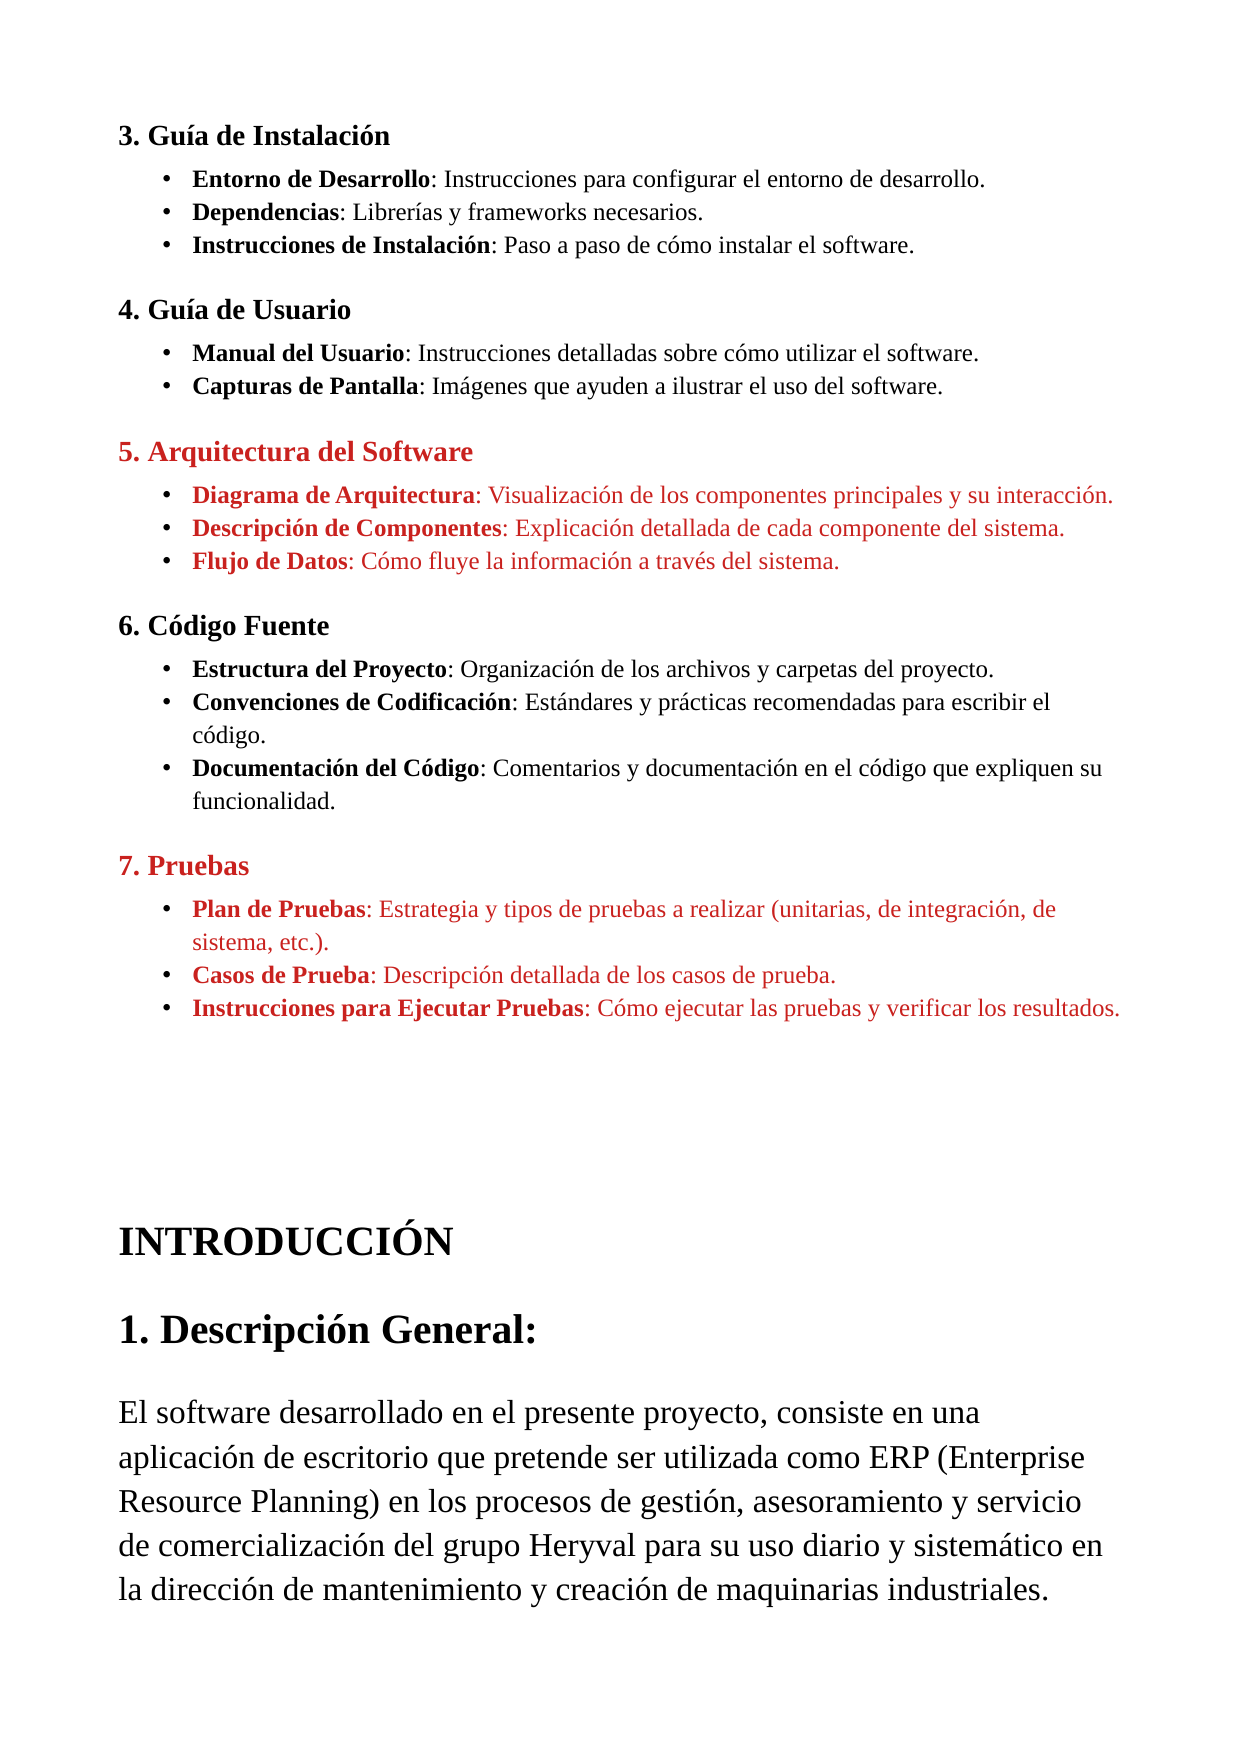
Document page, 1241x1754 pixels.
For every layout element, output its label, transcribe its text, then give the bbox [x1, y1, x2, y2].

list Flujo de Datos: Cómo fluye la información a través del sistema. [162, 546, 1122, 574]
subtitle 7. Pruebas [118, 848, 1122, 882]
list Descripción de Componentes: Explicación detallada de cada componente del sistema. [162, 513, 1122, 541]
list Casos de Prueba: Descripción detallada de los casos de prueba. [162, 960, 1122, 989]
subtitle 6. Código Fuente [118, 608, 1122, 641]
list Diagrama de Arquitectura: Visualización de los componentes principales y su interacción. [162, 480, 1122, 508]
subtitle 3. Guía de Instalación [118, 118, 1122, 152]
list Documentación del Código: Comentarios y documentación en el código que expliquen su funcionalidad. [162, 753, 1122, 815]
text El software desarrollado en el presente proyecto, consiste en una aplicación de escritorio que pretende ser utilizada como ERP (Enterprise Resource Planning) en los procesos de gestión, asesoramiento y servicio de comercialización del grupo Heryval para su uso diario y sistemático en la dirección de mantenimiento y creación de maquinarias industriales. [118, 1393, 1122, 1607]
subtitle 5. Arquitectura del Software [118, 434, 1122, 467]
text 1. Descripción General: [118, 1305, 1122, 1353]
list Convenciones de Codificación: Estándares y prácticas recomendadas para escribir el código. [162, 687, 1122, 749]
text INTRODUCCIÓN [118, 1217, 1122, 1264]
list Instrucciones para Ejecutar Pruebas: Cómo ejecutar las pruebas y verificar los resultados. [162, 993, 1122, 1022]
list Plan de Pruebas: Estrategia y tipos de pruebas a realizar (unitarias, de integración, de sistema, etc.). [162, 894, 1122, 956]
list Manual del Usuario: Instrucciones detalladas sobre cómo utilizar el software. [162, 338, 1122, 367]
list Estructura del Proyecto: Organización de los archivos y carpetas del proyecto. [162, 654, 1122, 683]
subtitle 4. Guía de Usuario [118, 292, 1122, 326]
list Instrucciones de Instalación: Paso a paso de cómo instalar el software. [162, 230, 1122, 259]
list Entorno de Desarrollo: Instrucciones para configurar el entorno de desarrollo. [162, 164, 1122, 193]
list Dependencias: Librerías y frameworks necesarios. [162, 197, 1122, 226]
list Capturas de Pantalla: Imágenes que ayuden a ilustrar el uso del software. [162, 371, 1122, 400]
